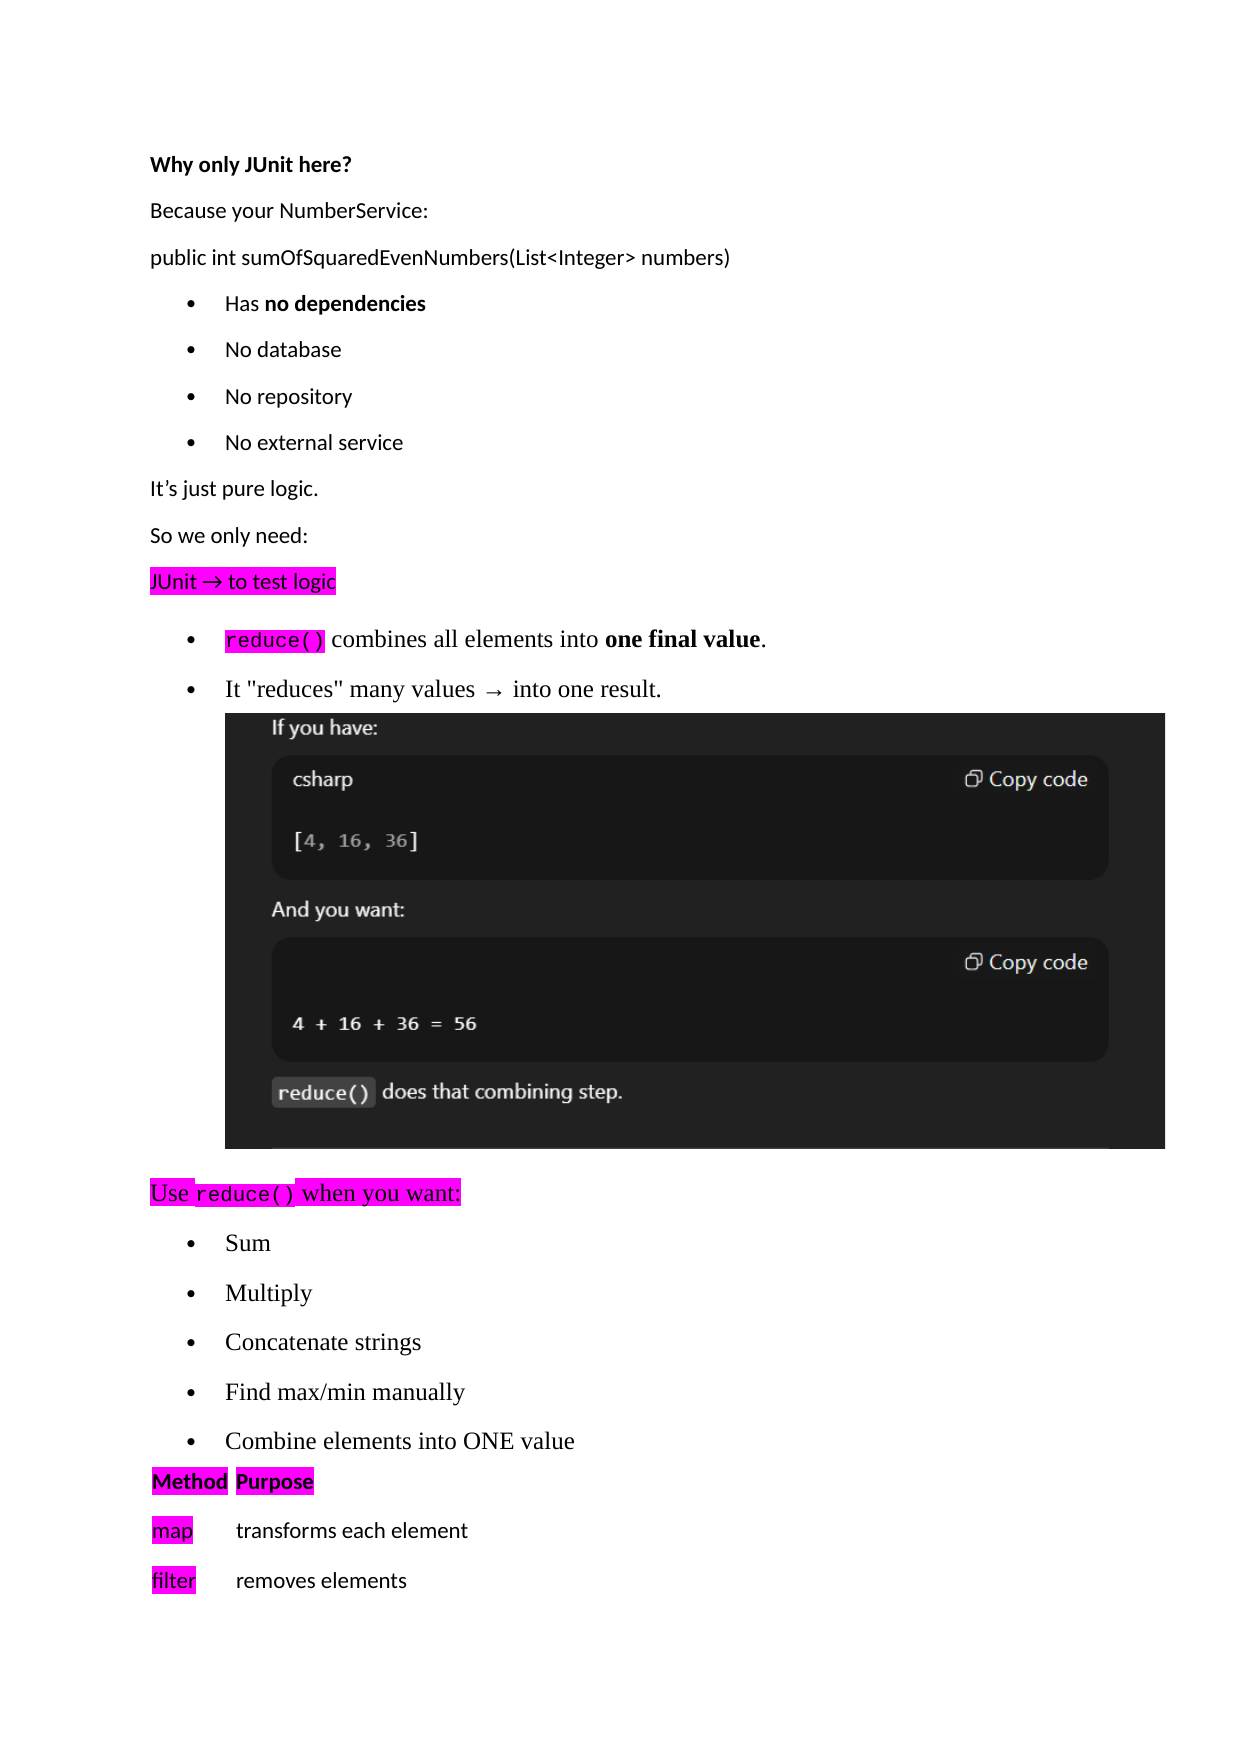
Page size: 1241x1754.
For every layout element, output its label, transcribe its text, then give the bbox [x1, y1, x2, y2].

text It’s just pure logic. [150, 474, 1090, 502]
text Why only JUnit here? [150, 150, 1090, 178]
table_cell map [150, 1515, 234, 1564]
text Because your NumberService: [150, 196, 1090, 224]
text Use reduce() when you want: [150, 1178, 1090, 1207]
list Has no dependencies [187, 289, 1090, 317]
text So we only need: [150, 521, 1090, 549]
table_header Purpose [234, 1466, 491, 1515]
table_cell removes elements [234, 1564, 491, 1595]
table_cell transforms each element [234, 1515, 491, 1564]
table_cell filter [150, 1564, 234, 1595]
list No repository [187, 382, 1090, 410]
list Multiply [187, 1278, 1090, 1306]
list It "reduces" many values → into one result. [187, 674, 1090, 703]
list Concatenate strings [187, 1327, 1090, 1356]
list No external service [187, 428, 1090, 456]
list reduce() combines all elements into one final value. [187, 624, 1090, 653]
list Combine elements into ONE value [187, 1426, 1090, 1455]
table_header Method [150, 1466, 234, 1515]
text JUnit → to test logic [150, 567, 1090, 595]
list Sum [187, 1228, 1090, 1257]
list Find max/min manually [187, 1377, 1090, 1406]
text public int sumOfSquaredEvenNumbers(List<Integer> numbers) [150, 243, 1090, 271]
list No database [187, 335, 1090, 363]
